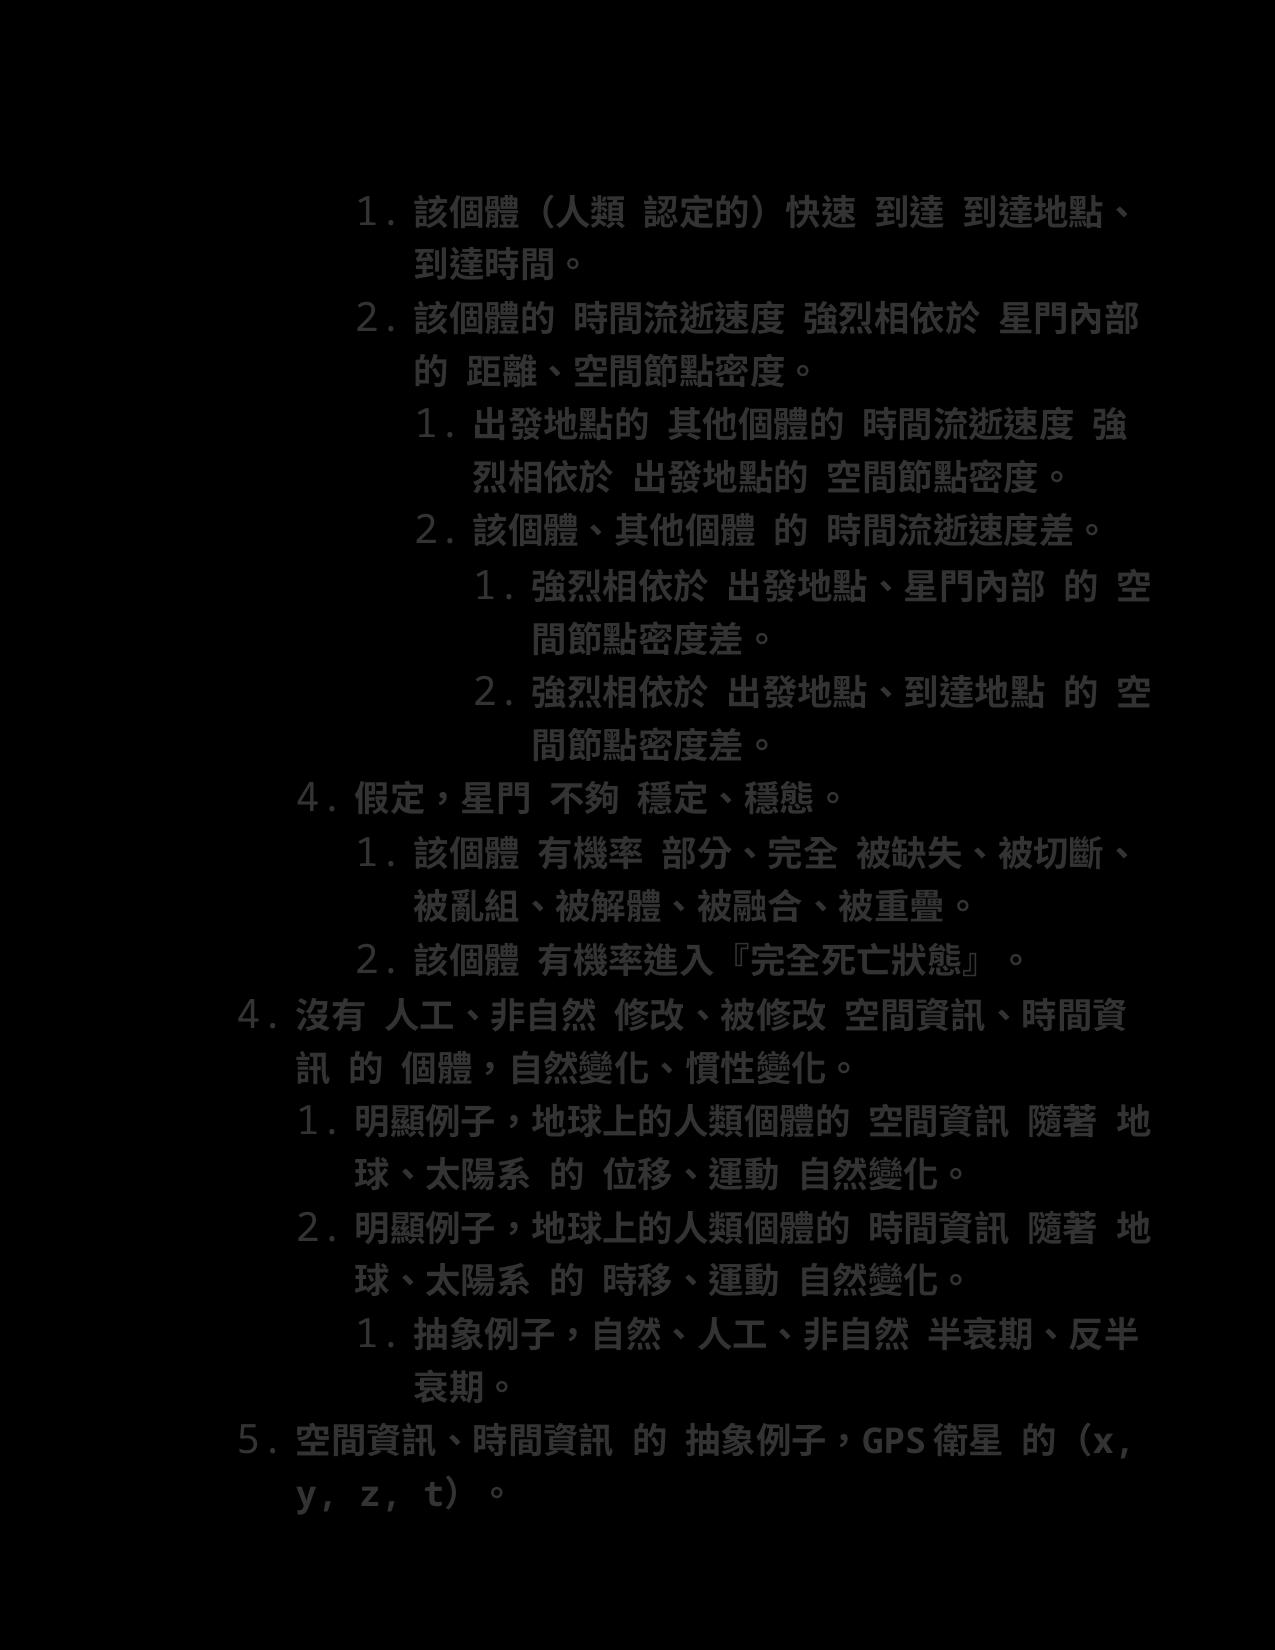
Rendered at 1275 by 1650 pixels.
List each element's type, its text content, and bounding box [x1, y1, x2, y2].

list 假定，星門 不夠 穩定、穩態。 [295, 768, 1157, 824]
list 明顯例子，地球上的人類個體的 時間資訊 隨著 地球、太陽系 的 時移、運動 自然變化。 [295, 1198, 1157, 1304]
list 該個體的 時間流逝速度 強烈相依於 星門內部的 距離、空間節點密度。 [354, 288, 1157, 394]
list 沒有 人工、非自然 修改、被修改 空間資訊、時間資訊 的 個體，自然變化、慣性變化。 [236, 985, 1157, 1091]
list 該個體 有機率進入『完全死亡狀態』。 [354, 930, 1157, 985]
list 出發地點的 其他個體的 時間流逝速度 強烈相依於 出發地點的 空間節點密度。 [413, 394, 1157, 501]
list 該個體（人類 認定的）快速 到達 到達地點、到達時間。 [354, 182, 1157, 288]
list 抽象例子，自然、人工、非自然 半衰期、反半衰期。 [354, 1304, 1157, 1411]
list 該個體 有機率 部分、完全 被缺失、被切斷、被亂組、被解體、被融合、被重疊。 [354, 824, 1157, 930]
list 明顯例子，地球上的人類個體的 空間資訊 隨著 地球、太陽系 的 位移、運動 自然變化。 [295, 1091, 1157, 1198]
list 強烈相依於 出發地點、到達地點 的 空間節點密度差。 [472, 662, 1157, 768]
list 該個體、其他個體 的 時間流逝速度差。 [413, 501, 1157, 556]
list 強烈相依於 出發地點、星門內部 的 空間節點密度差。 [472, 556, 1157, 662]
list 空間資訊、時間資訊 的 抽象例子，GPS衛星 的（x, y, z, t）。 [236, 1411, 1157, 1517]
